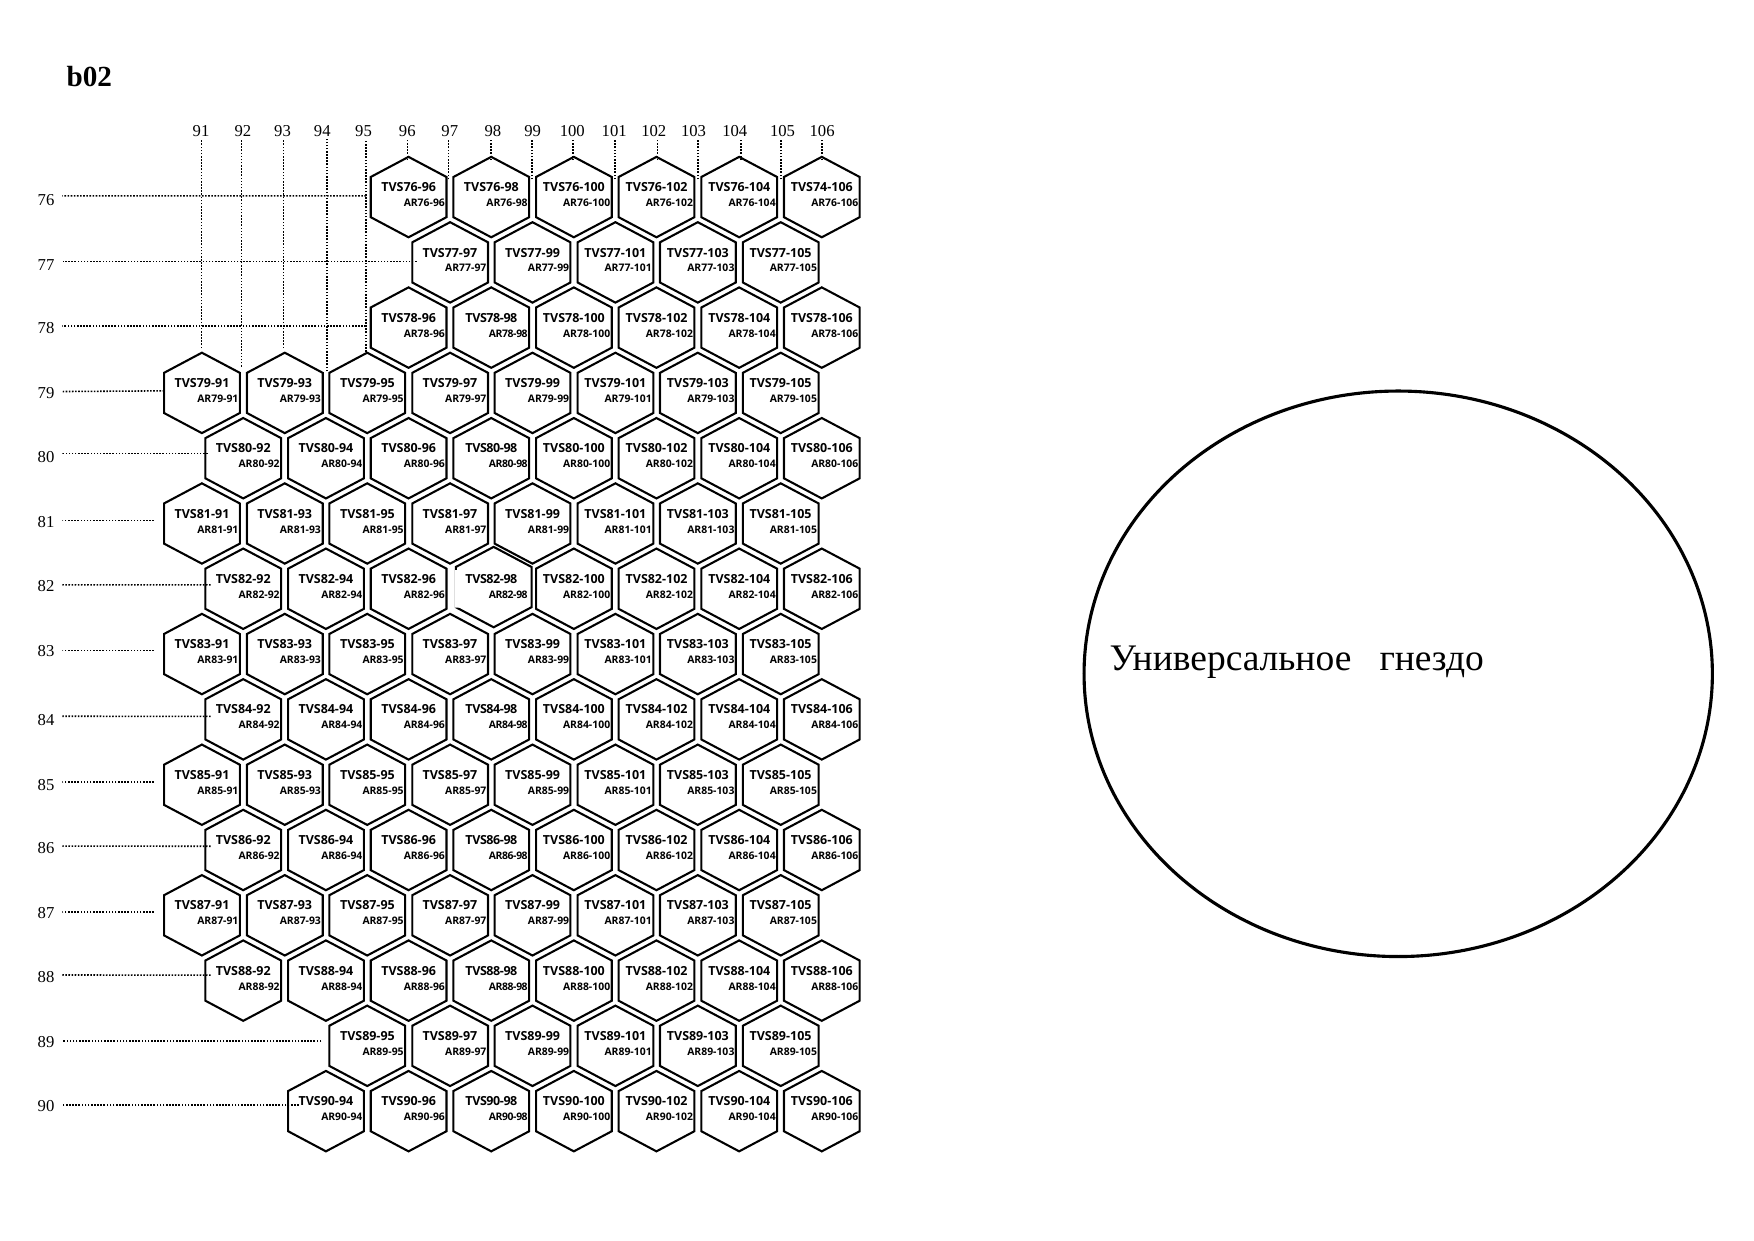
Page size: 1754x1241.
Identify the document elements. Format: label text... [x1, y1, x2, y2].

text b02 [59, 59, 1695, 93]
